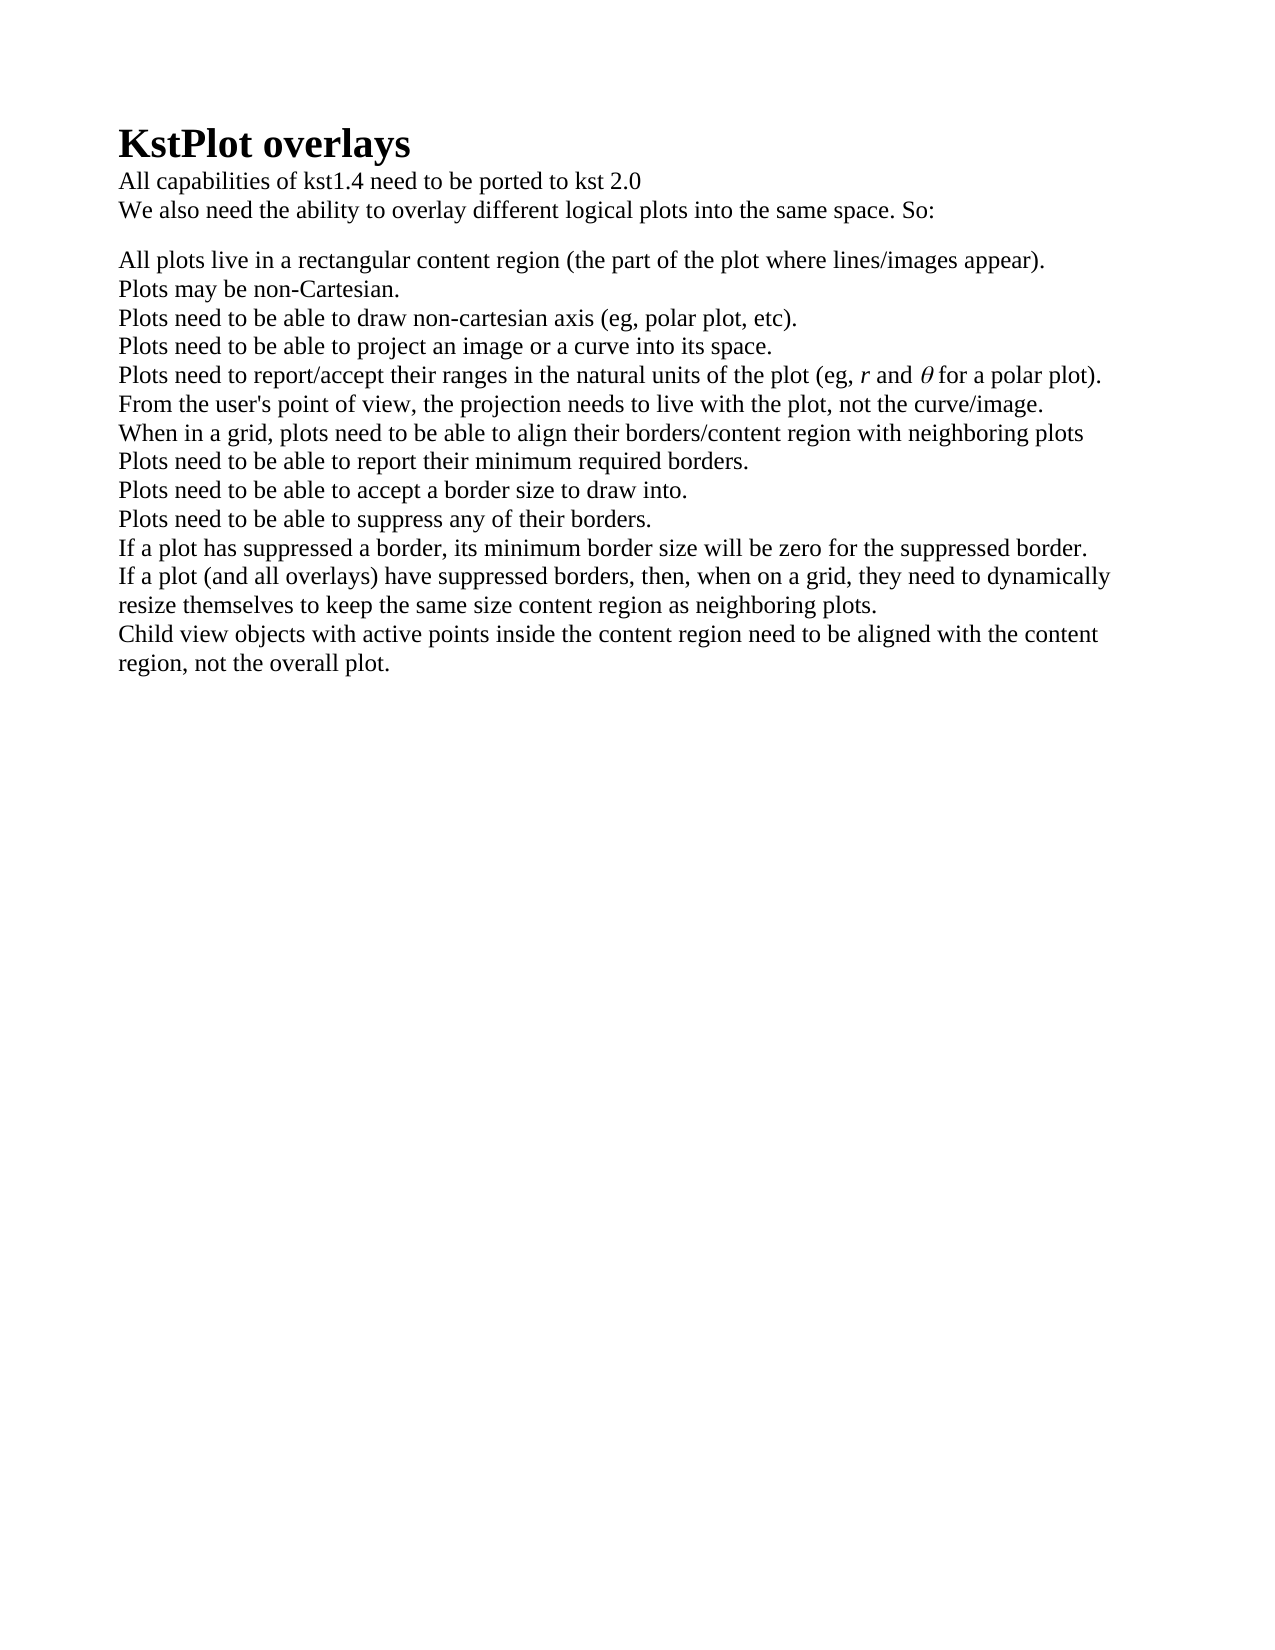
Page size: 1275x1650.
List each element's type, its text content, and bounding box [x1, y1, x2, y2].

text All plots live in a rectangular content region (the part of the plot where lines/images appear). [118, 245, 1157, 274]
text Plots need to be able to project an image or a curve into its space. [118, 331, 1157, 360]
text We also need the ability to overlay different logical plots into the same space. So: [118, 195, 1157, 223]
text Plots need to be able to accept a border size to draw into. [118, 475, 1157, 504]
text Child view objects with active points inside the content region need to be aligned with the content region, not the overall plot. [118, 619, 1157, 676]
text Plots need to be able to suppress any of their borders. [118, 504, 1157, 533]
text Plots need to report/accept their ranges in the natural units of the plot (eg, r and q for a polar plot). [118, 360, 1157, 389]
text Plots may be non-Cartesian. [118, 274, 1157, 303]
text If a plot (and all overlays) have suppressed borders, then, when on a grid, they need to dynamically resize themselves to keep the same size content region as neighboring plots. [118, 561, 1157, 619]
text All capabilities of kst1.4 need to be ported to kst 2.0 [118, 166, 1157, 195]
text KstPlot overlays [118, 118, 1157, 166]
text Plots need to be able to draw non-cartesian axis (eg, polar plot, etc). [118, 303, 1157, 331]
text From the user's point of view, the projection needs to live with the plot, not the curve/image. [118, 389, 1157, 418]
text Plots need to be able to report their minimum required borders. [118, 446, 1157, 475]
text When in a grid, plots need to be able to align their borders/content region with neighboring plots [118, 418, 1157, 446]
text If a plot has suppressed a border, its minimum border size will be zero for the suppressed border. [118, 533, 1157, 561]
